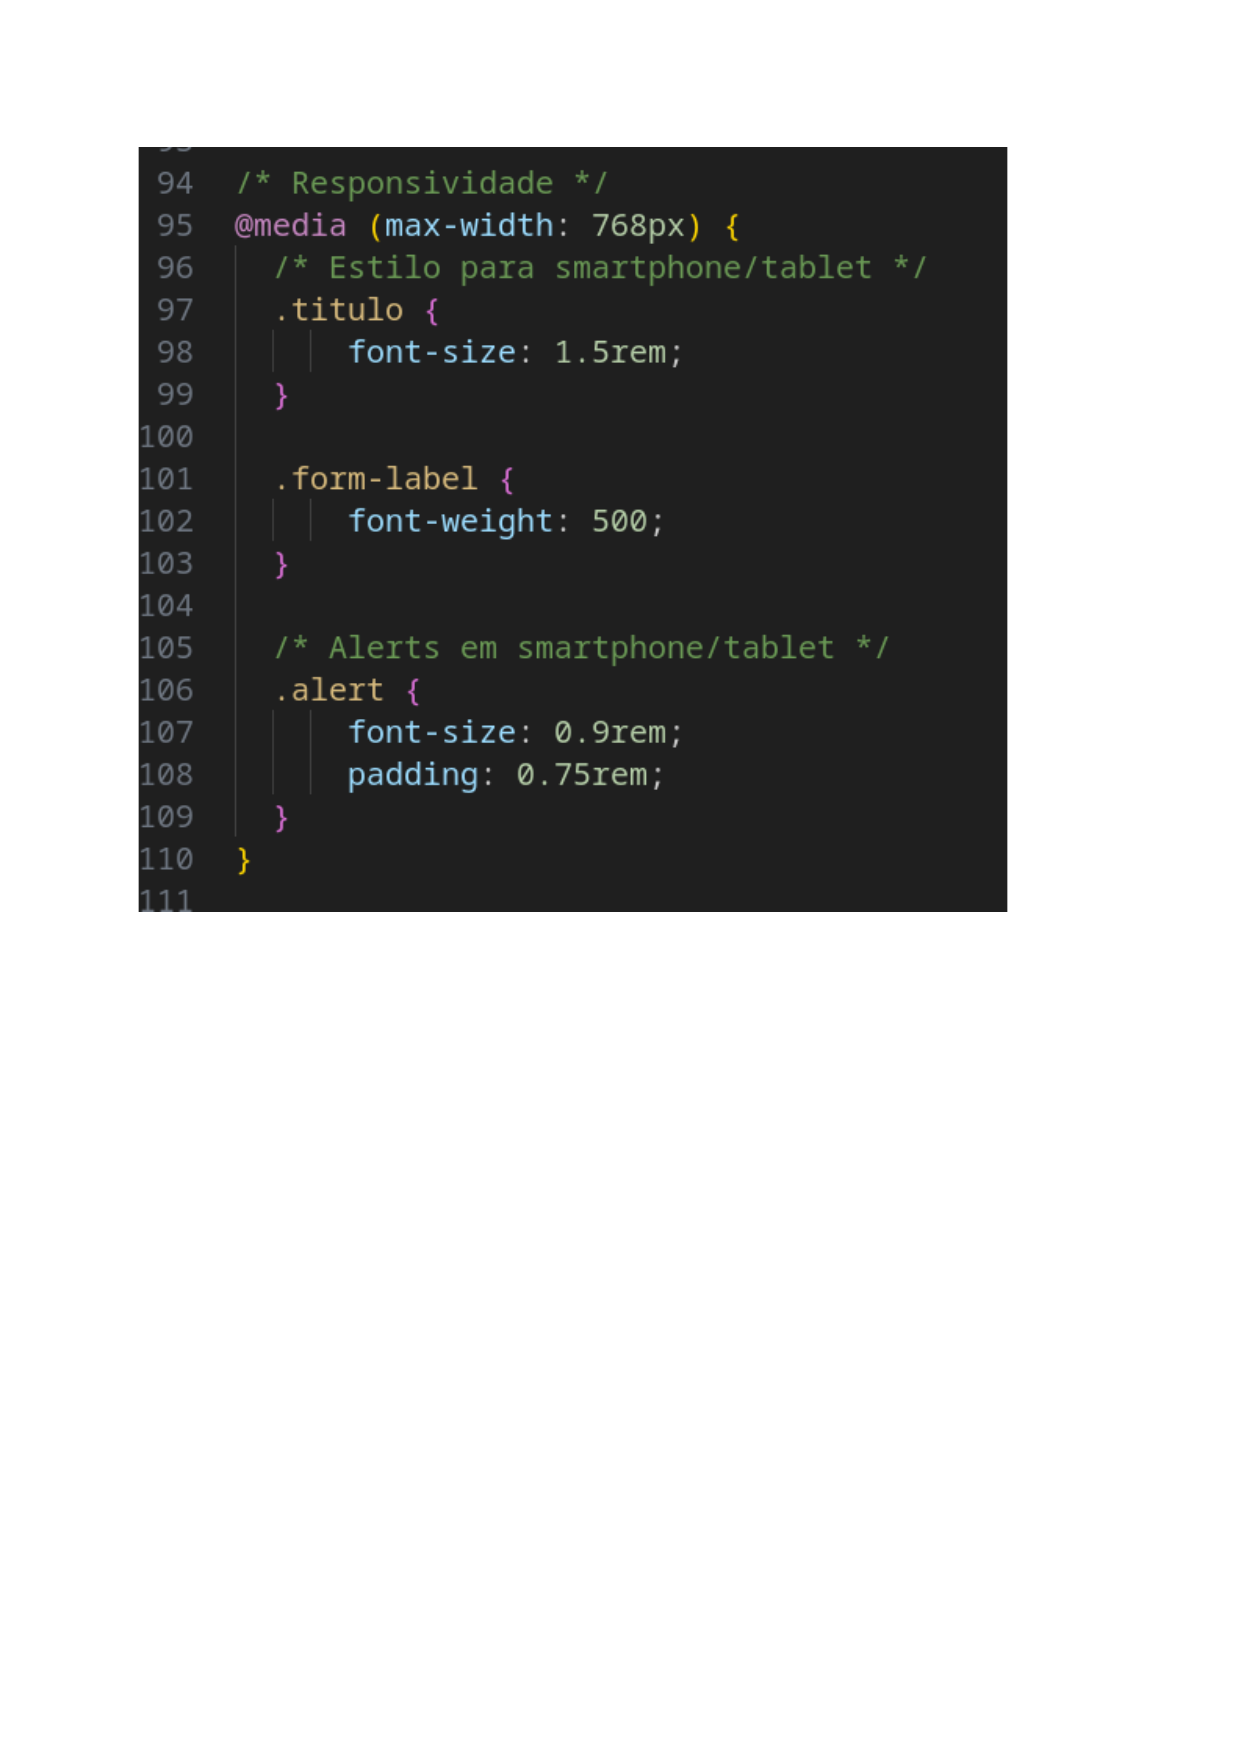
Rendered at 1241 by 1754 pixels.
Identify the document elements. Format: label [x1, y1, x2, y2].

picture [138, 147, 1008, 912]
